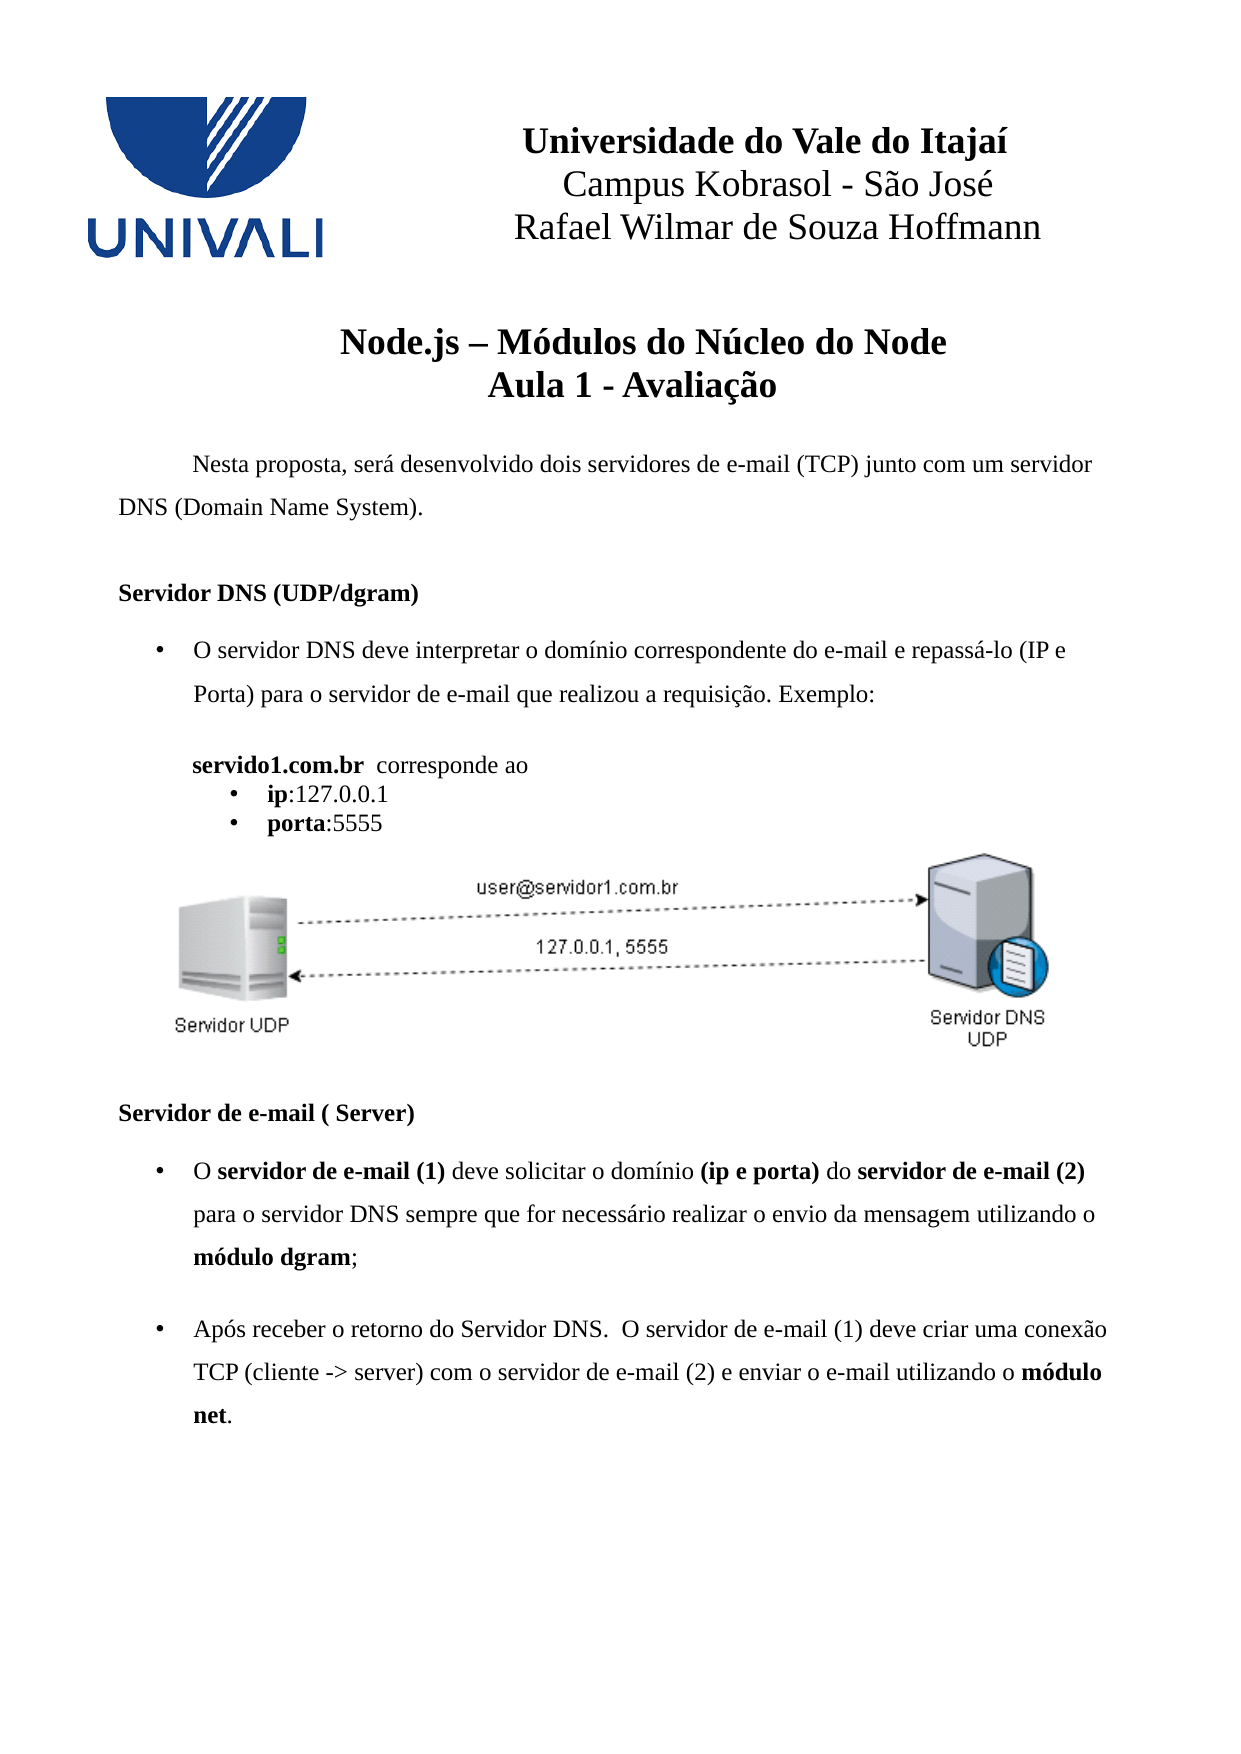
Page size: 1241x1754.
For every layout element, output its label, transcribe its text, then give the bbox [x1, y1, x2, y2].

text Servidor de e-mail ( Server) [118, 1098, 1122, 1127]
list porta:5555 [229, 808, 1122, 837]
text Aula 1 - Avaliação [118, 362, 1122, 406]
text servido1.com.br corresponde ao [118, 751, 1122, 779]
list O servidor DNS deve interpretar o domínio correspondente do e-mail e repassá-lo (IP e Porta) para o servidor de e-mail que realizou a requisição. Exemplo: [156, 636, 1122, 707]
text Node.js – Módulos do Núcleo do Node [118, 319, 1122, 362]
list ip:127.0.0.1 [229, 779, 1122, 808]
list Após receber o retorno do Servidor DNS. O servidor de e-mail (1) deve criar uma conexão TCP (cliente -> server) com o servidor de e-mail (2) e enviar o e-mail utilizando o módulo net. [156, 1314, 1122, 1429]
text Campus Kobrasol - São José [323, 161, 1122, 204]
text Rafael Wilmar de Souza Hoffmann [323, 204, 1122, 247]
picture [88, 97, 323, 265]
text Servidor DNS (UDP/dgram) [118, 578, 1122, 607]
text Nesta proposta, será desenvolvido dois servidores de e-mail (TCP) junto com um servidor DNS (Domain Name System). [118, 449, 1122, 521]
text Universidade do Vale do Itajaí [323, 118, 1122, 161]
list O servidor de e-mail (1) deve solicitar o domínio (ip e porta) do servidor de e-mail (2) para o servidor DNS sempre que for necessário realizar o envio da mensagem utilizando o módulo dgram; [156, 1156, 1122, 1271]
